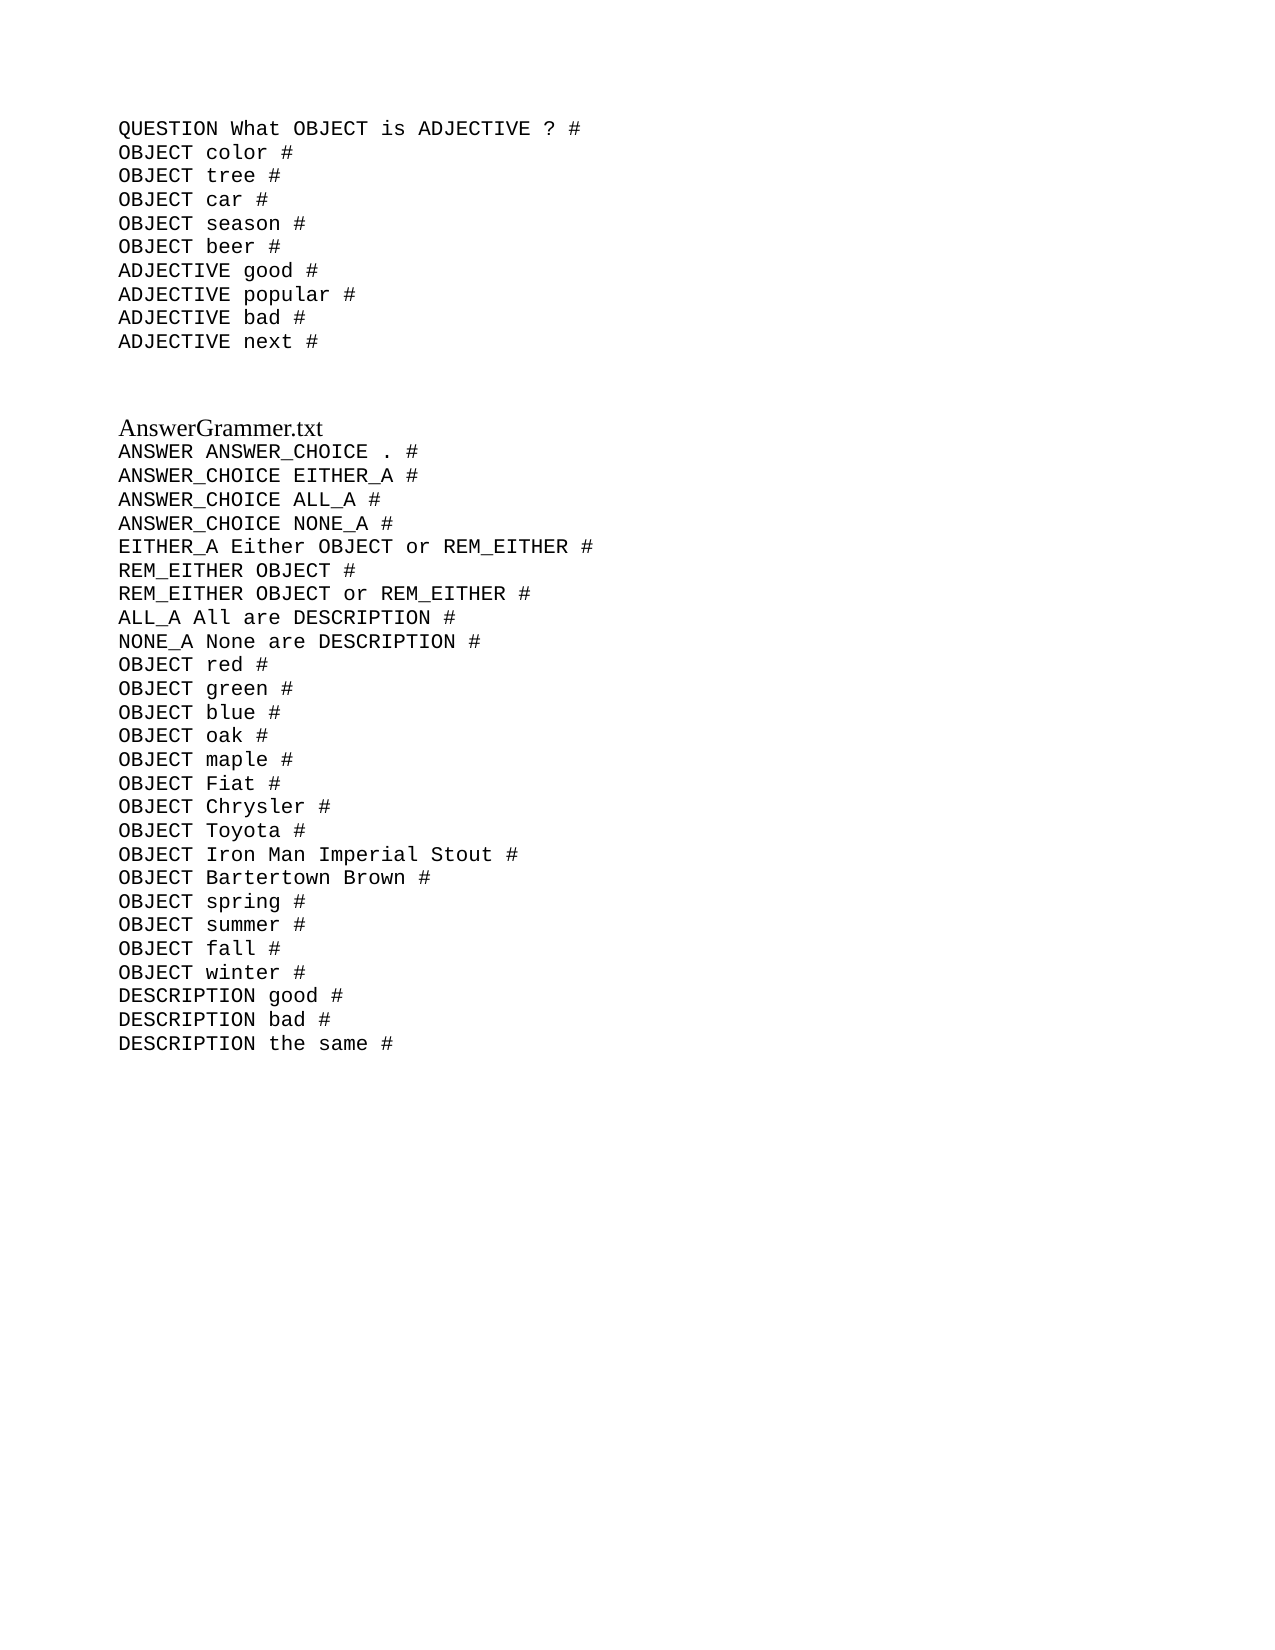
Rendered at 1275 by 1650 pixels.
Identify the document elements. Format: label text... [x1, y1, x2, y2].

text ANSWER_CHOICE EITHER_A # [118, 465, 1157, 489]
text OBJECT Bartertown Brown # [118, 867, 1157, 891]
text ADJECTIVE next # [118, 331, 1157, 354]
text OBJECT car # [118, 189, 1157, 213]
text OBJECT beer # [118, 236, 1157, 260]
text DESCRIPTION good # [118, 985, 1157, 1009]
text REM_EITHER OBJECT # [118, 560, 1157, 583]
text OBJECT winter # [118, 962, 1157, 985]
text OBJECT Iron Man Imperial Stout # [118, 843, 1157, 867]
text OBJECT green # [118, 678, 1157, 702]
text OBJECT color # [118, 142, 1157, 165]
text EITHER_A Either OBJECT or REM_EITHER # [118, 536, 1157, 560]
text OBJECT Toyota # [118, 820, 1157, 843]
text ANSWER_CHOICE ALL_A # [118, 489, 1157, 512]
text OBJECT oak # [118, 725, 1157, 749]
text OBJECT red # [118, 654, 1157, 678]
text REM_EITHER OBJECT or REM_EITHER # [118, 583, 1157, 607]
text OBJECT summer # [118, 914, 1157, 938]
text ANSWER_CHOICE NONE_A # [118, 512, 1157, 536]
text ADJECTIVE popular # [118, 284, 1157, 307]
text ANSWER ANSWER_CHOICE . # [118, 442, 1157, 465]
text OBJECT fall # [118, 938, 1157, 962]
text OBJECT spring # [118, 891, 1157, 914]
text OBJECT tree # [118, 165, 1157, 189]
text OBJECT maple # [118, 749, 1157, 773]
text AnswerGrammer.txt [118, 413, 1157, 442]
text OBJECT Fiat # [118, 773, 1157, 796]
text OBJECT season # [118, 213, 1157, 236]
text ALL_A All are DESCRIPTION # [118, 607, 1157, 631]
text NONE_A None are DESCRIPTION # [118, 631, 1157, 654]
text OBJECT Chrysler # [118, 796, 1157, 820]
text OBJECT blue # [118, 702, 1157, 725]
text DESCRIPTION the same # [118, 1033, 1157, 1056]
text ADJECTIVE bad # [118, 307, 1157, 331]
text ADJECTIVE good # [118, 260, 1157, 284]
text QUESTION What OBJECT is ADJECTIVE ? # [118, 118, 1157, 142]
text DESCRIPTION bad # [118, 1009, 1157, 1033]
